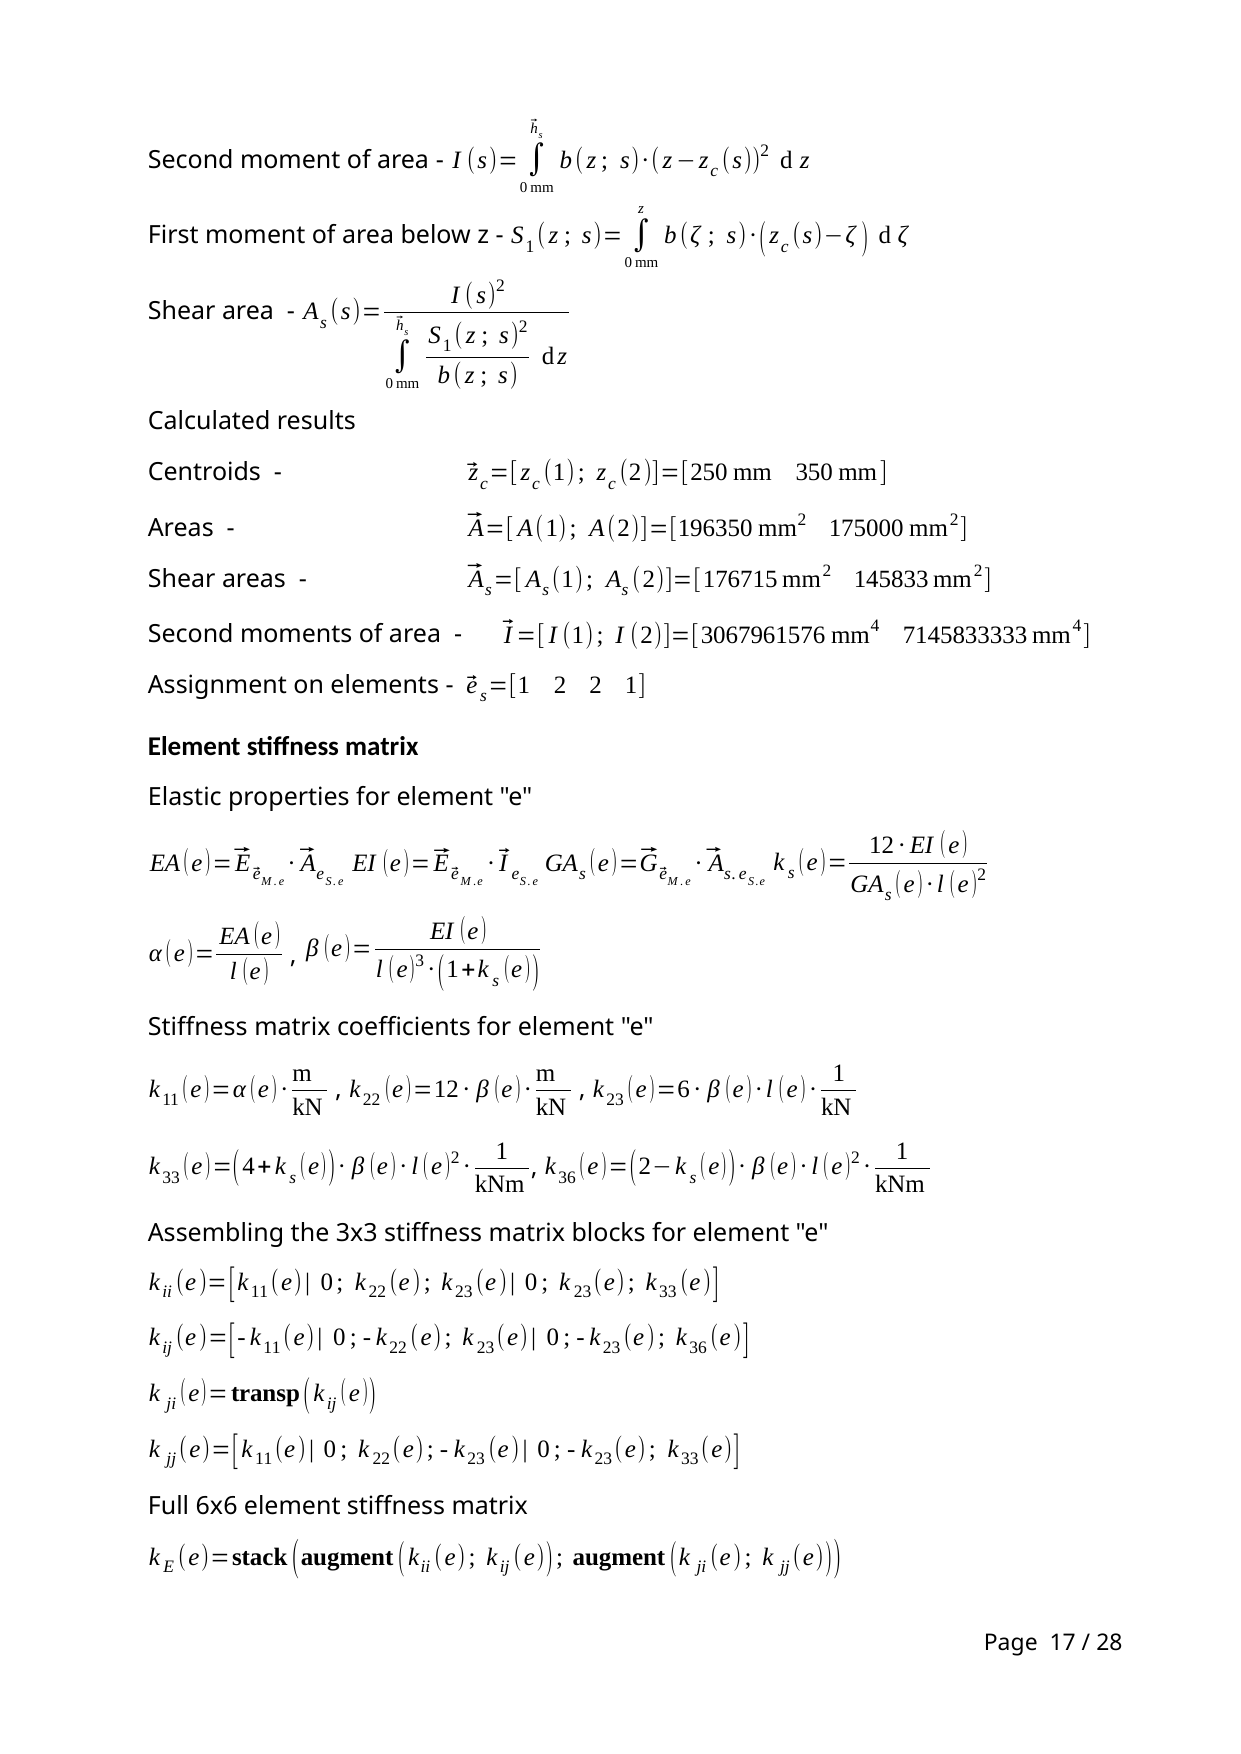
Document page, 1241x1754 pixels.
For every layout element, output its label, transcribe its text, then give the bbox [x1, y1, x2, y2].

text Calculated results [148, 403, 1122, 437]
text , [148, 915, 1122, 992]
text Stiffness matrix coefficients for element "e" [148, 1009, 1122, 1043]
text Areas - [148, 509, 1122, 543]
text Element stiffness matrix [148, 729, 1122, 762]
text , [148, 1137, 1122, 1198]
text Shear areas - [148, 561, 1122, 599]
text Elastic properties for element "e" [148, 778, 1122, 812]
text Full 6x6 element stiffness matrix [148, 1487, 1122, 1521]
text Shear area - [148, 276, 1122, 392]
text , , [148, 1060, 1122, 1120]
text First moment of area below z - [148, 200, 1122, 271]
text Second moment of area - [148, 118, 1122, 195]
text Centroids - [148, 454, 1122, 492]
text Assignment on elements - [148, 667, 1122, 706]
text Second moments of area - [148, 616, 1122, 650]
text Assembling the 3x3 stiffness matrix blocks for element "e" [148, 1214, 1122, 1249]
